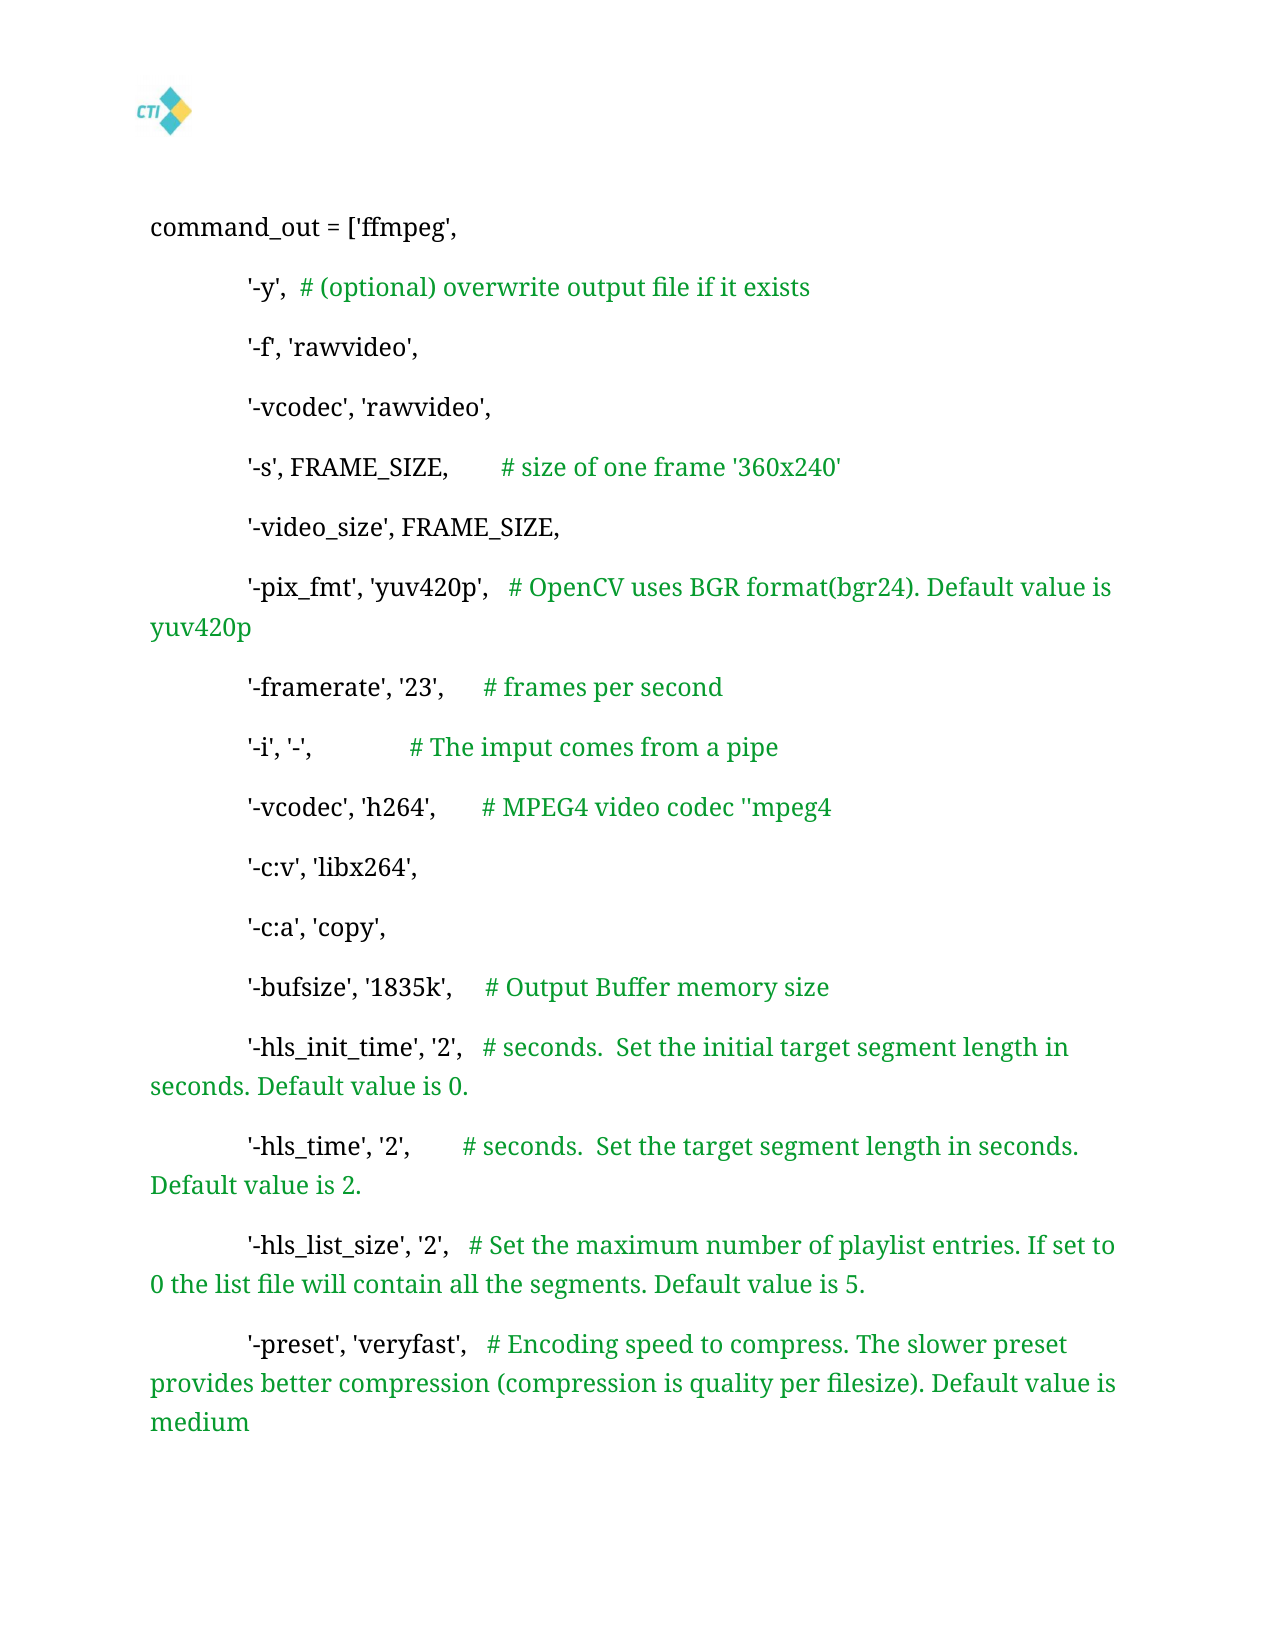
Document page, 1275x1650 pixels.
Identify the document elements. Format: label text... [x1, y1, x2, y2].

text '-preset', 'veryfast', # Encoding speed to compress. The slower preset provides better compression (compression is quality per filesize). Default value is medium [150, 1327, 1125, 1439]
text '-video_size', FRAME_SIZE, [150, 510, 1125, 544]
text '-hls_time', '2', # seconds. Set the target segment length in seconds. Default value is 2. [150, 1128, 1125, 1202]
text '-pix_fmt', 'yuv420p', # OpenCV uses BGR format(bgr24). Default value is yuv420p [150, 570, 1125, 643]
text '-hls_list_size', '2', # Set the maximum number of playlist entries. If set to 0 the list file will contain all the segments. Default value is 5. [150, 1227, 1125, 1301]
picture [134, 75, 192, 137]
text command_out = ['ffmpeg', [150, 210, 1125, 244]
text '-s', FRAME_SIZE, # size of one frame '360x240' [150, 450, 1125, 484]
text '-hls_init_time', '2', # seconds. Set the initial target segment length in seconds. Default value is 0. [150, 1029, 1125, 1102]
text '-f', 'rawvideo', [150, 330, 1125, 364]
text '-vcodec', 'h264', # MPEG4 video codec ''mpeg4 [150, 789, 1125, 823]
text '-vcodec', 'rawvideo', [150, 390, 1125, 424]
text '-c:a', 'copy', [150, 909, 1125, 943]
text '-framerate', '23', # frames per second [150, 669, 1125, 703]
text '-c:v', 'libx264', [150, 849, 1125, 883]
text '-i', '-', # The imput comes from a pipe [150, 729, 1125, 763]
text '-bufsize', '1835k', # Output Buffer memory size [150, 969, 1125, 1003]
text '-y', # (optional) overwrite output file if it exists [150, 270, 1125, 304]
